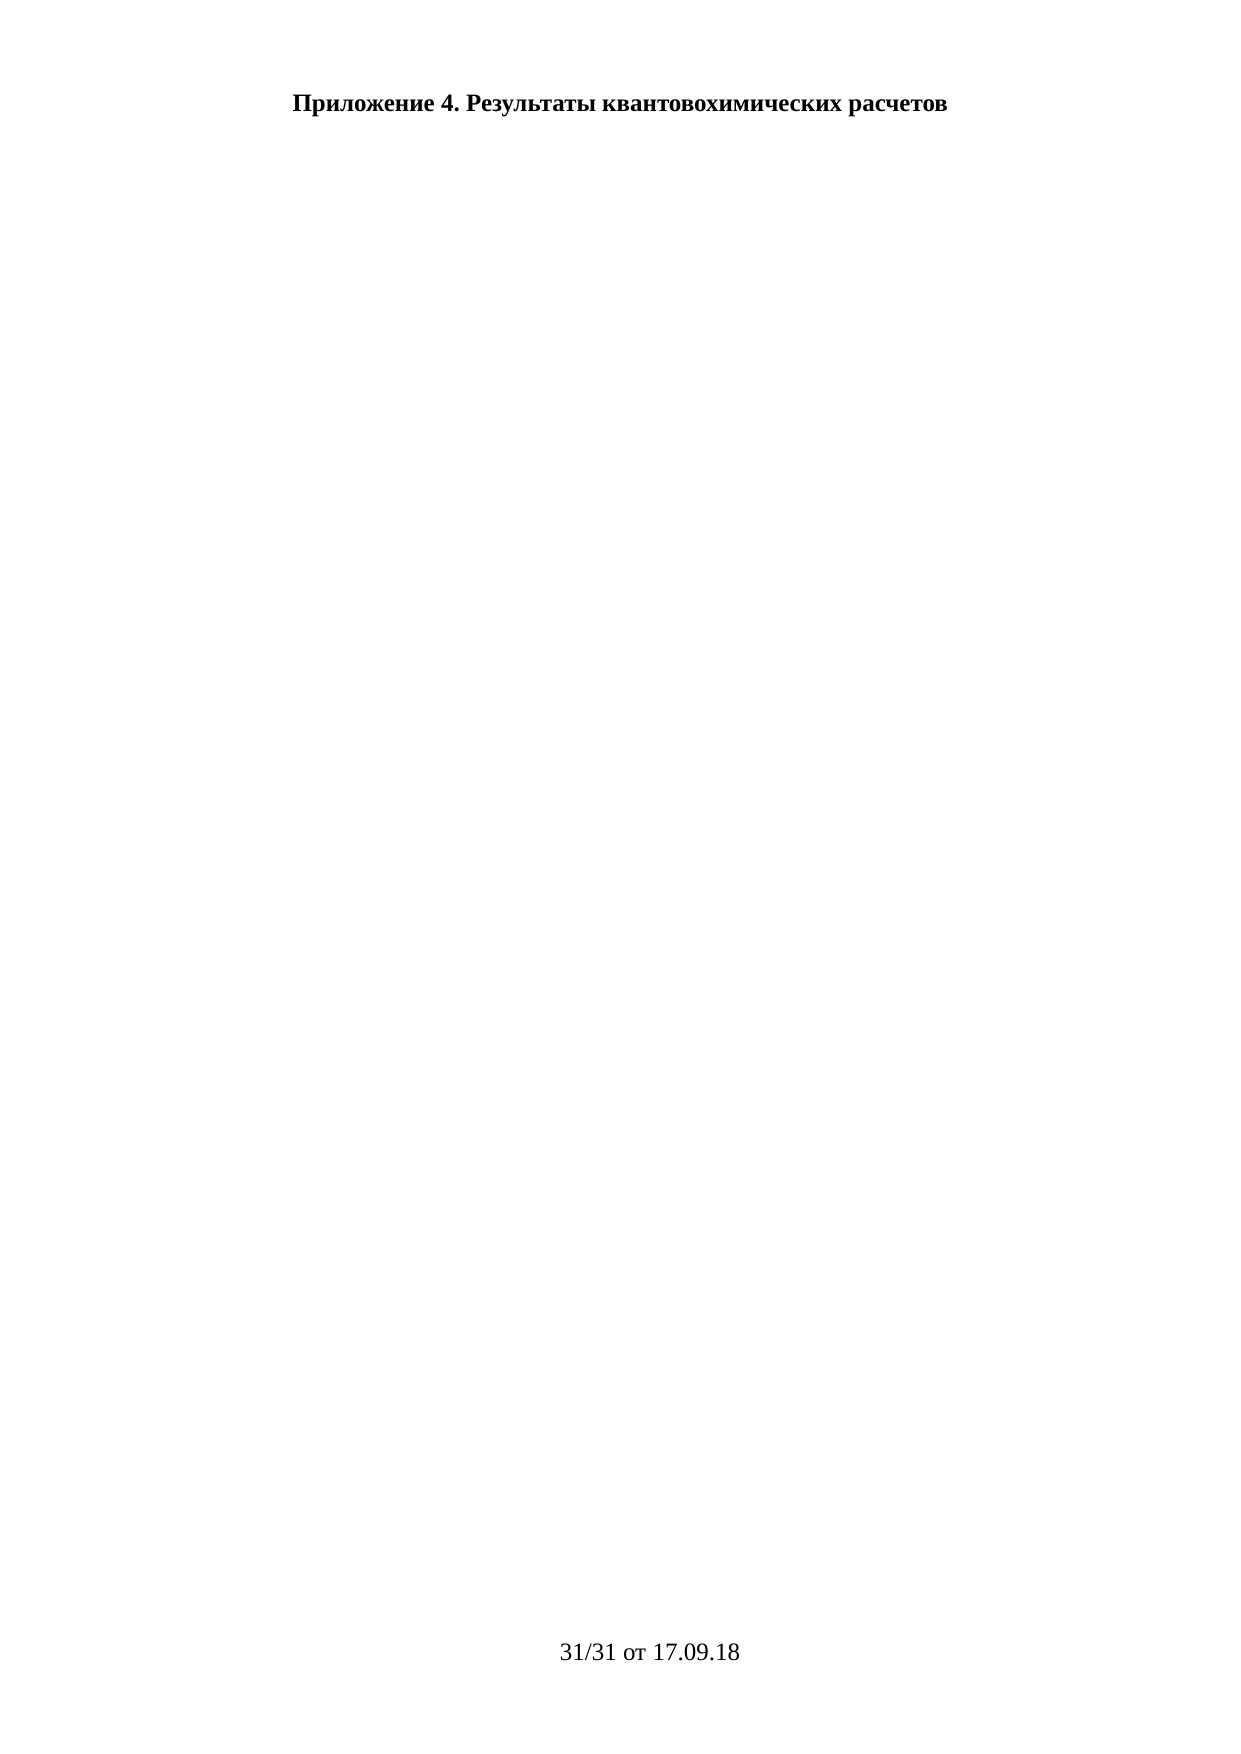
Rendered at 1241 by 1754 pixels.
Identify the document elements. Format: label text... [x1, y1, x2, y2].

text Приложение 4. Результаты квантовохимических расчетов [118, 88, 1122, 117]
